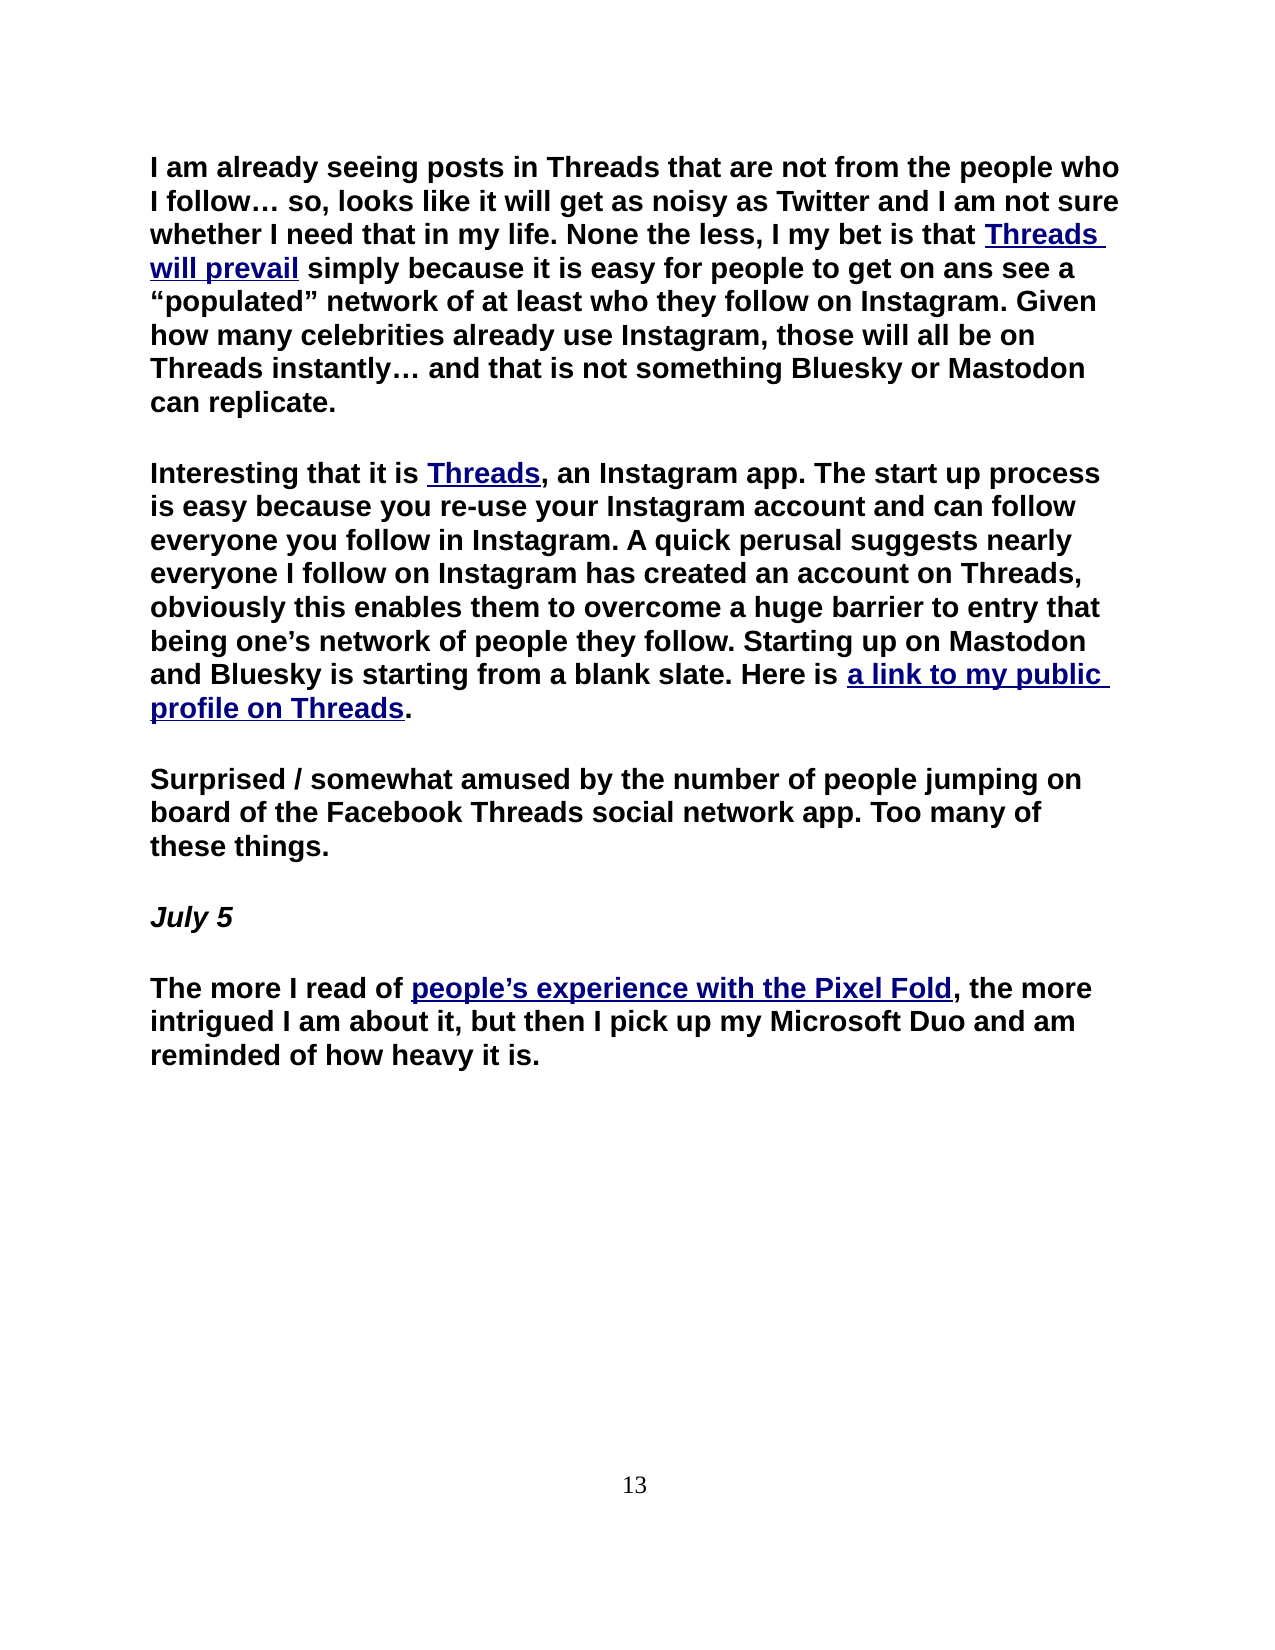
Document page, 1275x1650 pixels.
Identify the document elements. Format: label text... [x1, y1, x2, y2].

subtitle Surprised / somewhat amused by the number of people jumping on board of the Facebook Threads social network app. Too many of these things. [150, 762, 1125, 862]
subtitle Interesting that it is Threads, an Instagram app. The start up process is easy because you re-use your Instagram account and can follow everyone you follow in Instagram. A quick perusal suggests nearly everyone I follow on Instagram has created an account on Threads, obviously this enables them to overcome a huge barrier to entry that being one’s network of people they follow. Starting up on Mastodon and Bluesky is starting from a blank slate. Here is a link to my public profile on Threads. [150, 456, 1125, 724]
subtitle July 5 [150, 900, 1125, 933]
subtitle The more I read of people’s experience with the Pixel Fold, the more intrigued I am about it, but then I pick up my Microsoft Duo and am reminded of how heavy it is. [150, 971, 1125, 1071]
subtitle I am already seeing posts in Threads that are not from the people who I follow… so, looks like it will get as noisy as Twitter and I am not sure whether I need that in my life. None the less, I my bet is that Threads will prevail simply because it is easy for people to get on ans see a “populated” network of at least who they follow on Instagram. Given how many celebrities already use Instagram, those will all be on Threads instantly… and that is not something Bluesky or Mastodon can replicate. [150, 150, 1125, 418]
